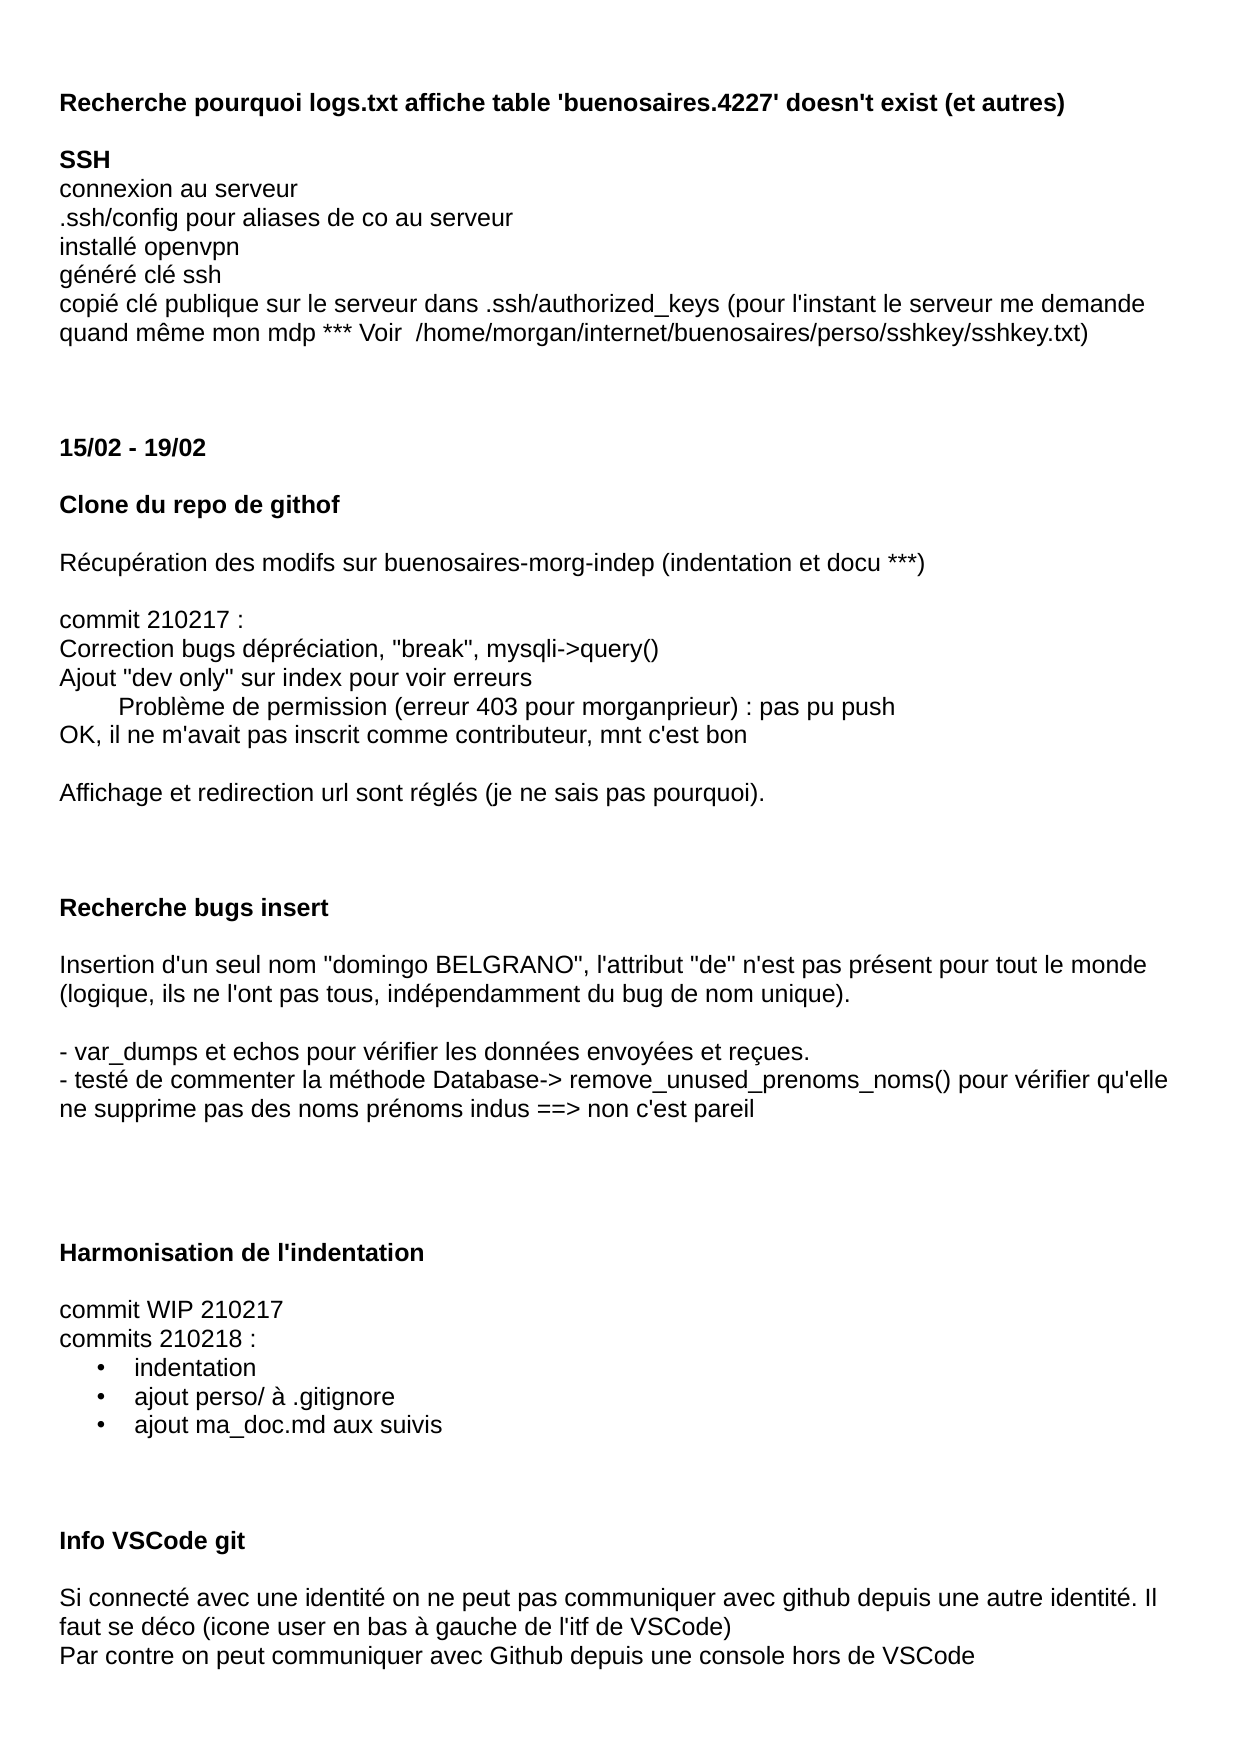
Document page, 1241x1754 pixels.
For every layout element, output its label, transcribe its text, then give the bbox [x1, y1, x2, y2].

text commits 210218 : [59, 1324, 1181, 1353]
text OK, il ne m'avait pas inscrit comme contributeur, mnt c'est bon [59, 720, 1181, 749]
text .ssh/config pour aliases de co au serveur [59, 203, 1181, 232]
text Harmonisation de l'indentation [59, 1238, 1181, 1267]
text commit 210217 : [59, 605, 1181, 634]
text Ajout "dev only" sur index pour voir erreurs [59, 663, 1181, 692]
text connexion au serveur [59, 174, 1181, 203]
text généré clé ssh [59, 260, 1181, 289]
text Recherche bugs insert [59, 893, 1181, 922]
text Info VSCode git [59, 1526, 1181, 1554]
text - testé de commenter la méthode Database-> remove_unused_prenoms_noms() pour vérifier qu'elle ne supprime pas des noms prénoms indus ==> non c'est pareil [59, 1065, 1181, 1123]
text Clone du repo de githof [59, 490, 1181, 519]
text Affichage et redirection url sont réglés (je ne sais pas pourquoi). [59, 778, 1181, 807]
text Par contre on peut communiquer avec Github depuis une console hors de VSCode [59, 1641, 1181, 1669]
text SSH [59, 145, 1181, 174]
list indentation [97, 1353, 1181, 1382]
list ajout ma_doc.md aux suivis [97, 1411, 1181, 1439]
text Si connecté avec une identité on ne peut pas communiquer avec github depuis une autre identité. Il faut se déco (icone user en bas à gauche de l'itf de VSCode) [59, 1583, 1181, 1641]
text Correction bugs dépréciation, "break", mysqli->query() [59, 634, 1181, 663]
text Problème de permission (erreur 403 pour morganprieur) : pas pu push [59, 692, 1181, 720]
list ajout perso/ à .gitignore [97, 1382, 1181, 1411]
text Recherche pourquoi logs.txt affiche table 'buenosaires.4227' doesn't exist (et autres) [59, 88, 1181, 117]
text copié clé publique sur le serveur dans .ssh/authorized_keys (pour l'instant le serveur me demande quand même mon mdp *** Voir /home/morgan/internet/buenosaires/perso/sshkey/sshkey.txt) [59, 289, 1181, 347]
text Récupération des modifs sur buenosaires-morg-indep (indentation et docu ***) [59, 548, 1181, 577]
text installé openvpn [59, 232, 1181, 260]
text 15/02 - 19/02 [59, 433, 1181, 462]
text Insertion d'un seul nom "domingo BELGRANO", l'attribut "de" n'est pas présent pour tout le monde (logique, ils ne l'ont pas tous, indépendamment du bug de nom unique). [59, 950, 1181, 1008]
text - var_dumps et echos pour vérifier les données envoyées et reçues. [59, 1037, 1181, 1065]
text commit WIP 210217 [59, 1295, 1181, 1324]
